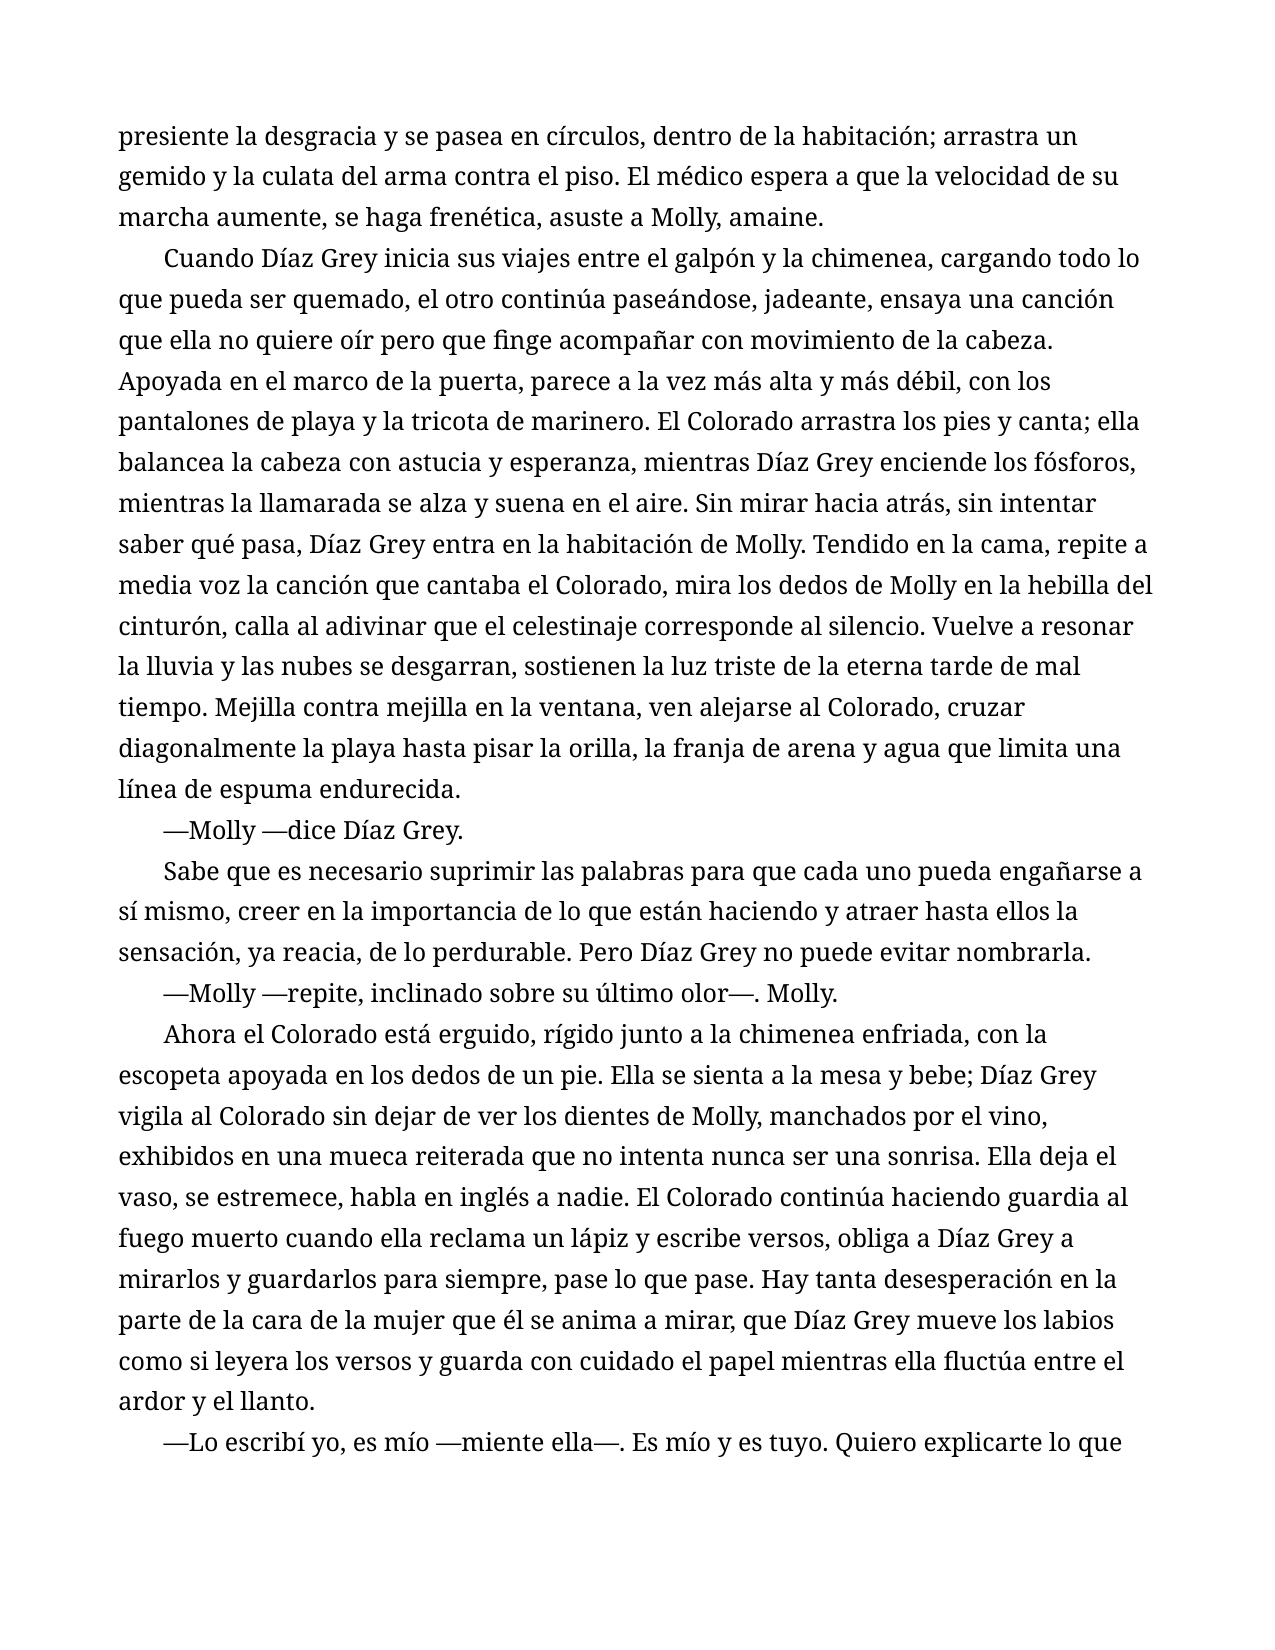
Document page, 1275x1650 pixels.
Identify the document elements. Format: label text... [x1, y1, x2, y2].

text presiente la desgracia y se pasea en círculos, dentro de la habitación; arrastra un gemido y la culata del arma contra el piso. El médico espera a que la velocidad de su marcha aumente, se haga frenética, asuste a Molly, amaine. Cuando Díaz Grey inicia sus viajes entre el galpón y la chimenea, cargando todo lo que pueda ser quemado, el otro continúa paseándose, jadeante, ensaya una canción que ella no quiere oír pero que finge acompañar con movimiento de la cabeza. Apoyada en el marco de la puerta, parece a la vez más alta y más débil, con los pantalones de playa y la tricota de marinero. El Colorado arrastra los pies y canta; ella balancea la cabeza con astucia y esperanza, mientras Díaz Grey enciende los fósforos, mientras la llamarada se alza y suena en el aire. Sin mirar hacia atrás, sin intentar saber qué pasa, Díaz Grey entra en la habitación de Molly. Tendido en la cama, repite a media voz la canción que cantaba el Colorado, mira los dedos de Molly en la hebilla del cinturón, calla al adivinar que el celestinaje corresponde al silencio. Vuelve a resonar la lluvia y las nubes se desgarran, sostienen la luz triste de la eterna tarde de mal tiempo. Mejilla contra mejilla en la ventana, ven alejarse al Colorado, cruzar diagonalmente la playa hasta pisar la orilla, la franja de arena y agua que limita una línea de espuma endurecida. —Molly —dice Díaz Grey. Sabe que es necesario suprimir las palabras para que cada uno pueda engañarse a sí mismo, creer en la importancia de lo que están haciendo y atraer hasta ellos la sensación, ya reacia, de lo perdurable. Pero Díaz Grey no puede evitar nombrarla. —Molly —repite, inclinado sobre su último olor—. Molly. Ahora el Colorado está erguido, rígido junto a la chimenea enfriada, con la escopeta apoyada en los dedos de un pie. Ella se sienta a la mesa y bebe; Díaz Grey vigila al Colorado sin dejar de ver los dientes de Molly, manchados por el vino, exhibidos en una mueca reiterada que no intenta nunca ser una sonrisa. Ella deja el vaso, se estremece, habla en inglés a nadie. El Colorado continúa haciendo guardia al fuego muerto cuando ella reclama un lápiz y escribe versos, obliga a Díaz Grey a mirarlos y guardarlos para siempre, pase lo que pase. Hay tanta desesperación en la parte de la cara de la mujer que él se anima a mirar, que Díaz Grey mueve los labios como si leyera los versos y guarda con cuidado el papel mientras ella fluctúa entre el ardor y el llanto. —Lo escribí yo, es mío —miente ella—. Es mío y es tuyo. Quiero explicarte lo que [118, 118, 1157, 1459]
